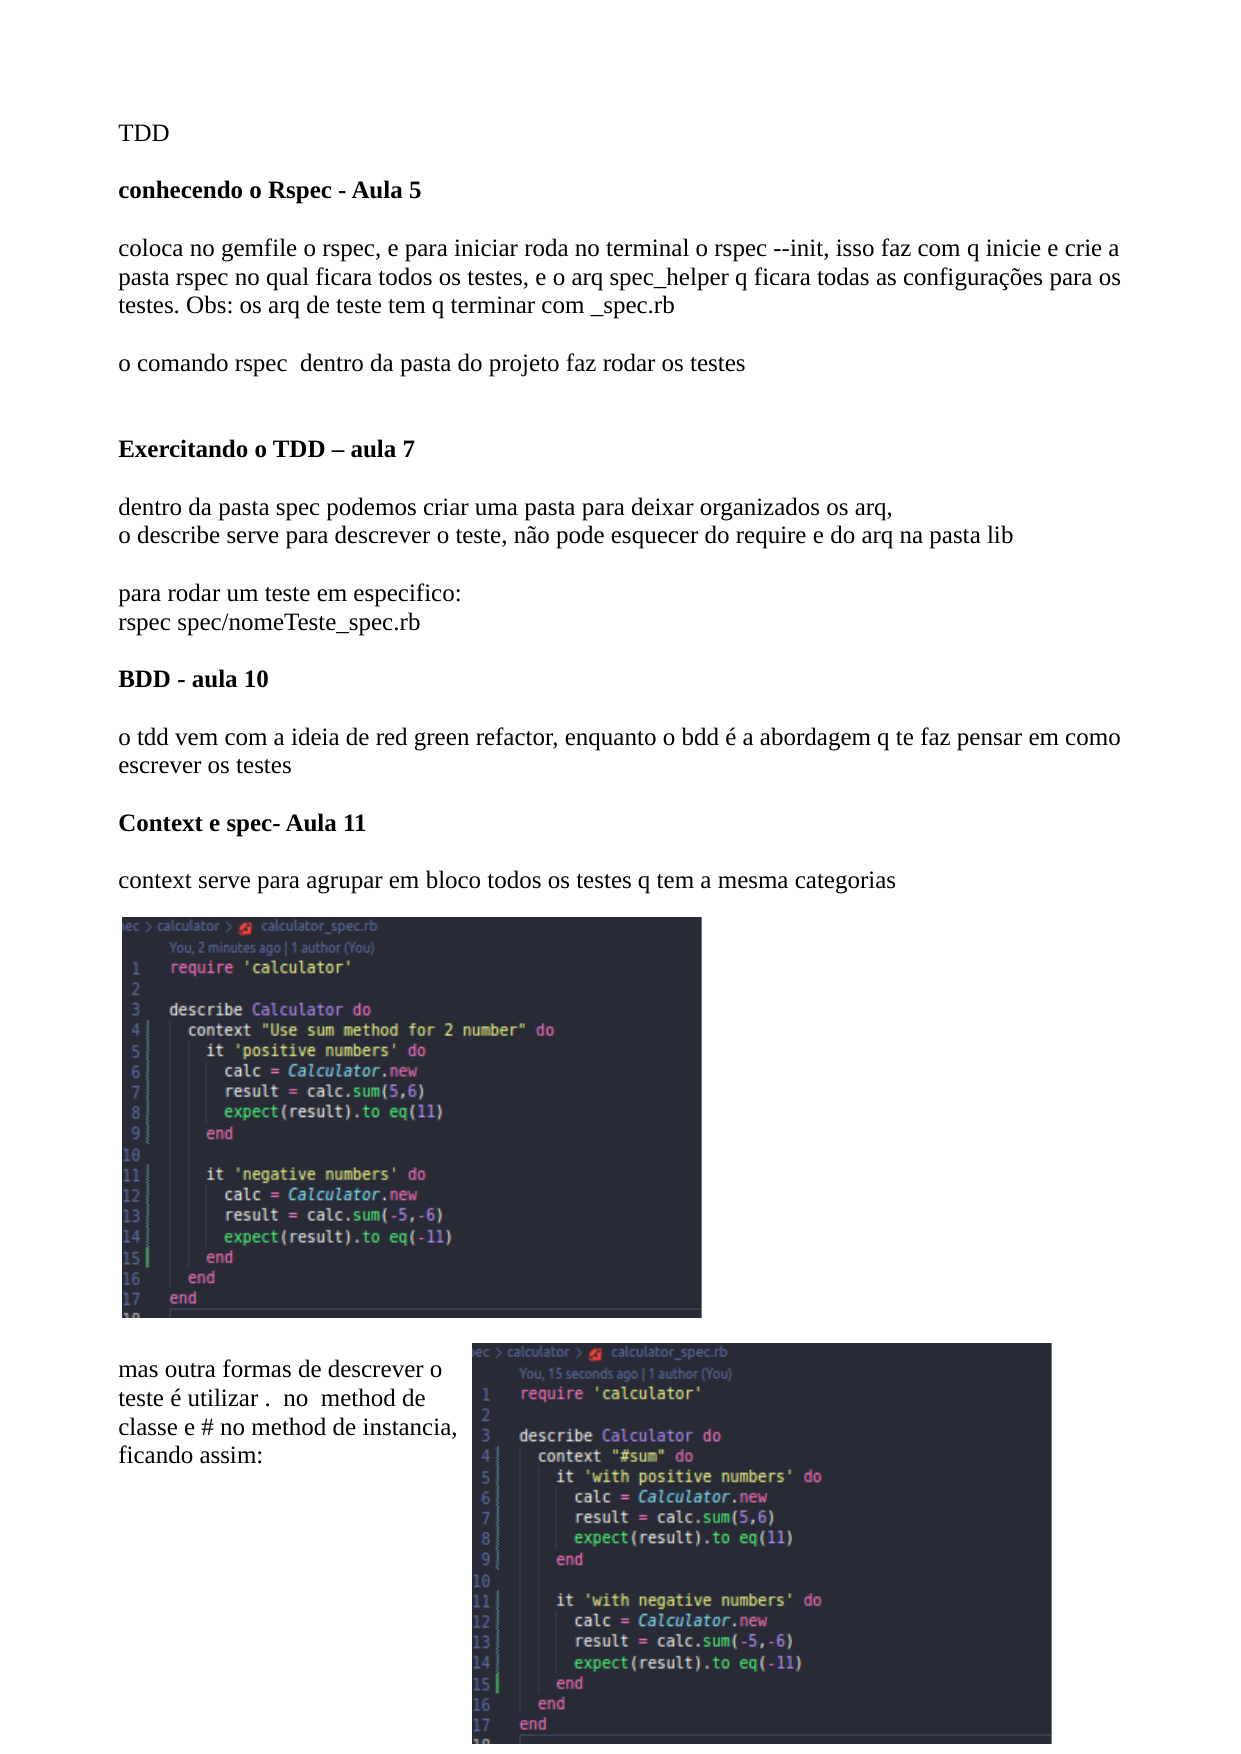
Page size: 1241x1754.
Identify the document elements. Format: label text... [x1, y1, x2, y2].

text BDD - aula 10 [118, 664, 1122, 693]
text dentro da pasta spec podemos criar uma pasta para deixar organizados os arq, [118, 492, 1122, 521]
text o comando rspec dentro da pasta do projeto faz rodar os testes [118, 348, 1122, 377]
text Context e spec- Aula 11 [118, 808, 1122, 837]
text o describe serve para descrever o teste, não pode esquecer do require e do arq na pasta lib [118, 521, 1122, 549]
picture [122, 917, 702, 1318]
text para rodar um teste em especifico: [118, 578, 1122, 607]
text Exercitando o TDD – aula 7 [118, 434, 1122, 463]
text mas outra formas de descrever o teste é utilizar . no method de classe e # no method de instancia, ficando assim: [118, 1354, 472, 1469]
text context serve para agrupar em bloco todos os testes q tem a mesma categorias [118, 866, 1122, 894]
text [1052, 1354, 1122, 1469]
text conhecendo o Rspec - Aula 5 [118, 176, 1122, 204]
picture [472, 1343, 1052, 1744]
text TDD [118, 118, 1122, 147]
text o tdd vem com a ideia de red green refactor, enquanto o bdd é a abordagem q te faz pensar em como escrever os testes [118, 722, 1122, 779]
text rspec spec/nomeTeste_spec.rb [118, 607, 1122, 636]
text coloca no gemfile o rspec, e para iniciar roda no terminal o rspec --init, isso faz com q inicie e crie a pasta rspec no qual ficara todos os testes, e o arq spec_helper q ficara todas as configurações para os testes. Obs: os arq de teste tem q terminar com _spec.rb [118, 233, 1122, 319]
